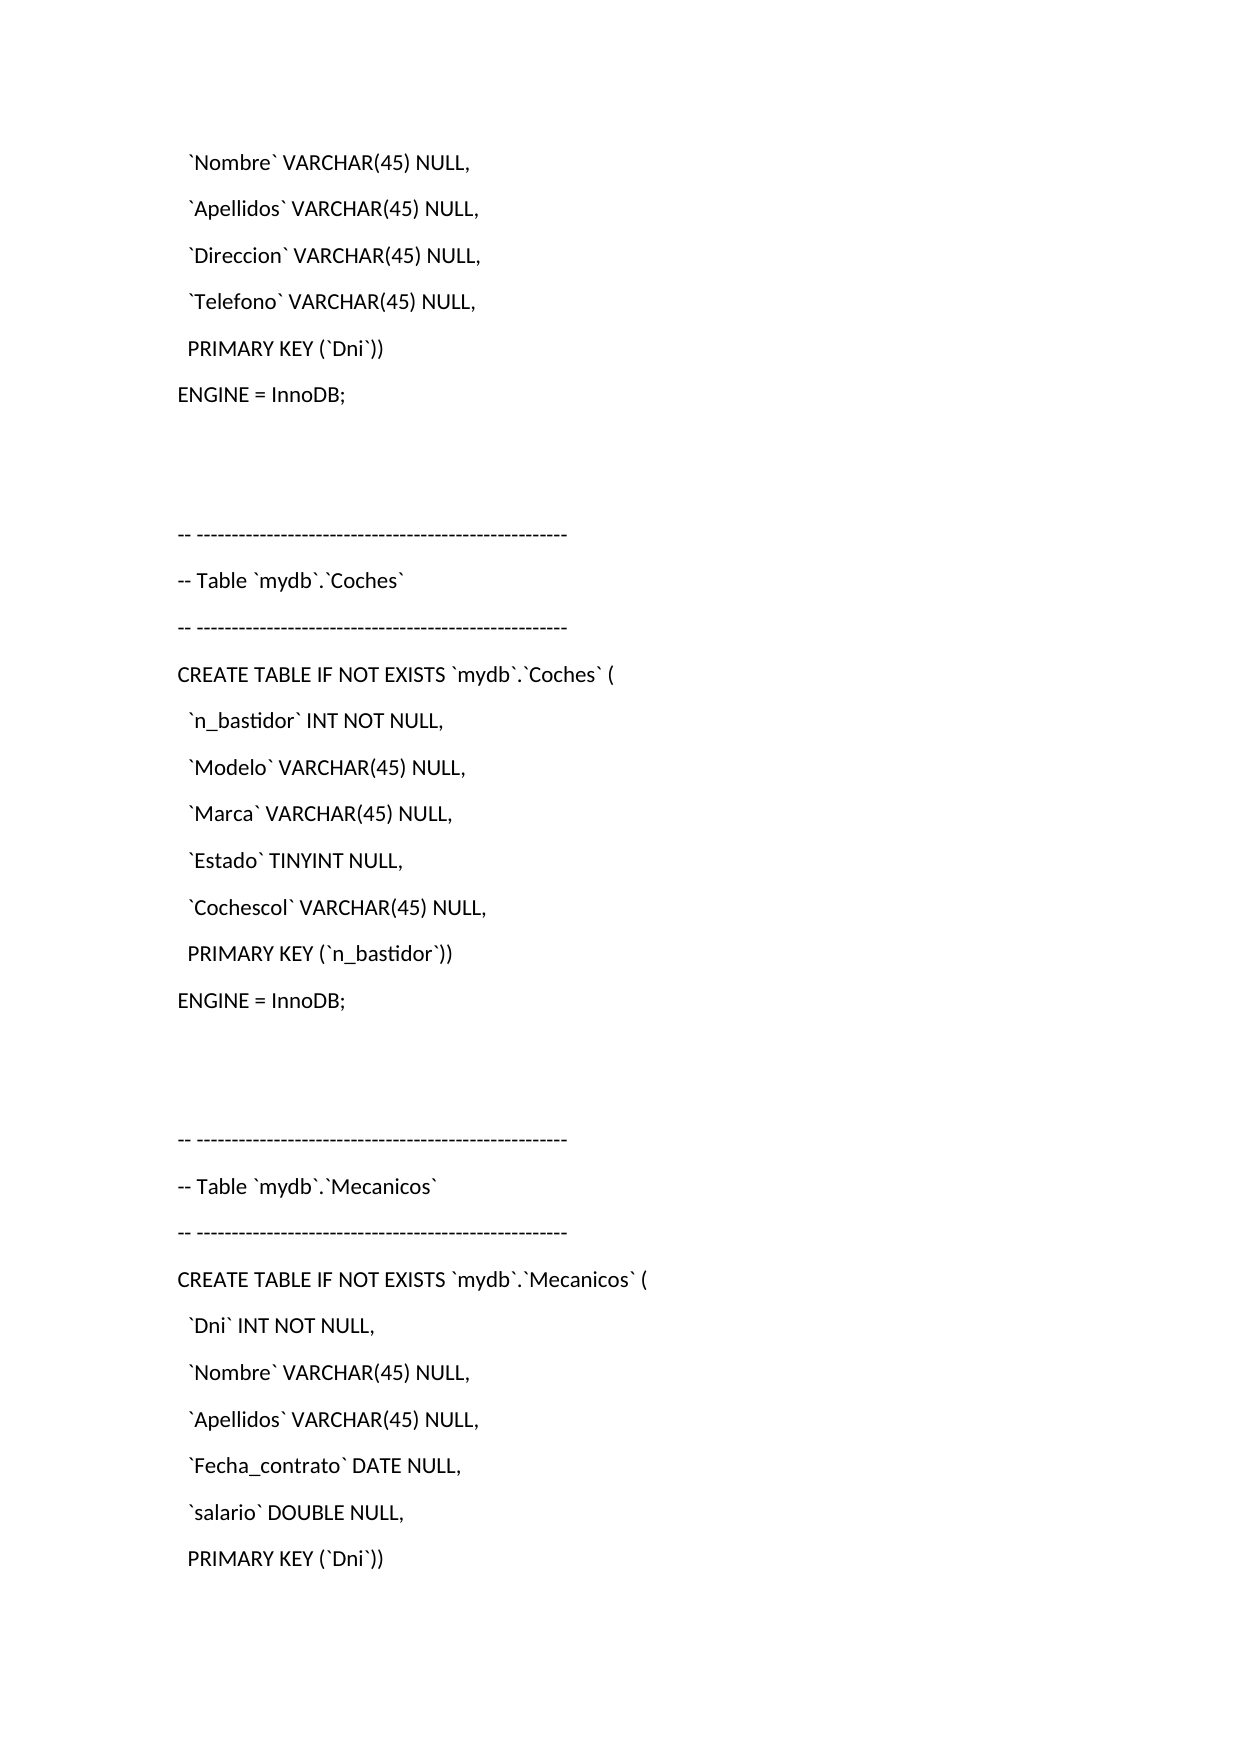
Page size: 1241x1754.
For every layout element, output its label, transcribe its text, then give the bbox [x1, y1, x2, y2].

text CREATE TABLE IF NOT EXISTS `mydb`.`Coches` ( [177, 660, 1063, 688]
text `Apellidos` VARCHAR(45) NULL, [177, 194, 1063, 222]
text -- ----------------------------------------------------- [177, 520, 1063, 548]
text `Marca` VARCHAR(45) NULL, [177, 799, 1063, 827]
text PRIMARY KEY (`Dni`)) [177, 1544, 1063, 1572]
text `Apellidos` VARCHAR(45) NULL, [177, 1405, 1063, 1433]
text `Dni` INT NOT NULL, [177, 1312, 1063, 1340]
text `Nombre` VARCHAR(45) NULL, [177, 148, 1063, 176]
text `Nombre` VARCHAR(45) NULL, [177, 1358, 1063, 1386]
text PRIMARY KEY (`n_bastidor`)) [177, 939, 1063, 967]
text `Modelo` VARCHAR(45) NULL, [177, 753, 1063, 781]
text ENGINE = InnoDB; [177, 380, 1063, 408]
text `Direccion` VARCHAR(45) NULL, [177, 241, 1063, 269]
text -- ----------------------------------------------------- [177, 613, 1063, 641]
text -- ----------------------------------------------------- [177, 1125, 1063, 1153]
text `Cochescol` VARCHAR(45) NULL, [177, 893, 1063, 921]
text -- Table `mydb`.`Mecanicos` [177, 1172, 1063, 1200]
text `n_bastidor` INT NOT NULL, [177, 706, 1063, 734]
text -- ----------------------------------------------------- [177, 1218, 1063, 1247]
text `Telefono` VARCHAR(45) NULL, [177, 287, 1063, 315]
text `Fecha_contrato` DATE NULL, [177, 1451, 1063, 1479]
text `Estado` TINYINT NULL, [177, 846, 1063, 874]
text ENGINE = InnoDB; [177, 986, 1063, 1014]
text `salario` DOUBLE NULL, [177, 1498, 1063, 1526]
text PRIMARY KEY (`Dni`)) [177, 334, 1063, 362]
text -- Table `mydb`.`Coches` [177, 567, 1063, 595]
text CREATE TABLE IF NOT EXISTS `mydb`.`Mecanicos` ( [177, 1265, 1063, 1293]
